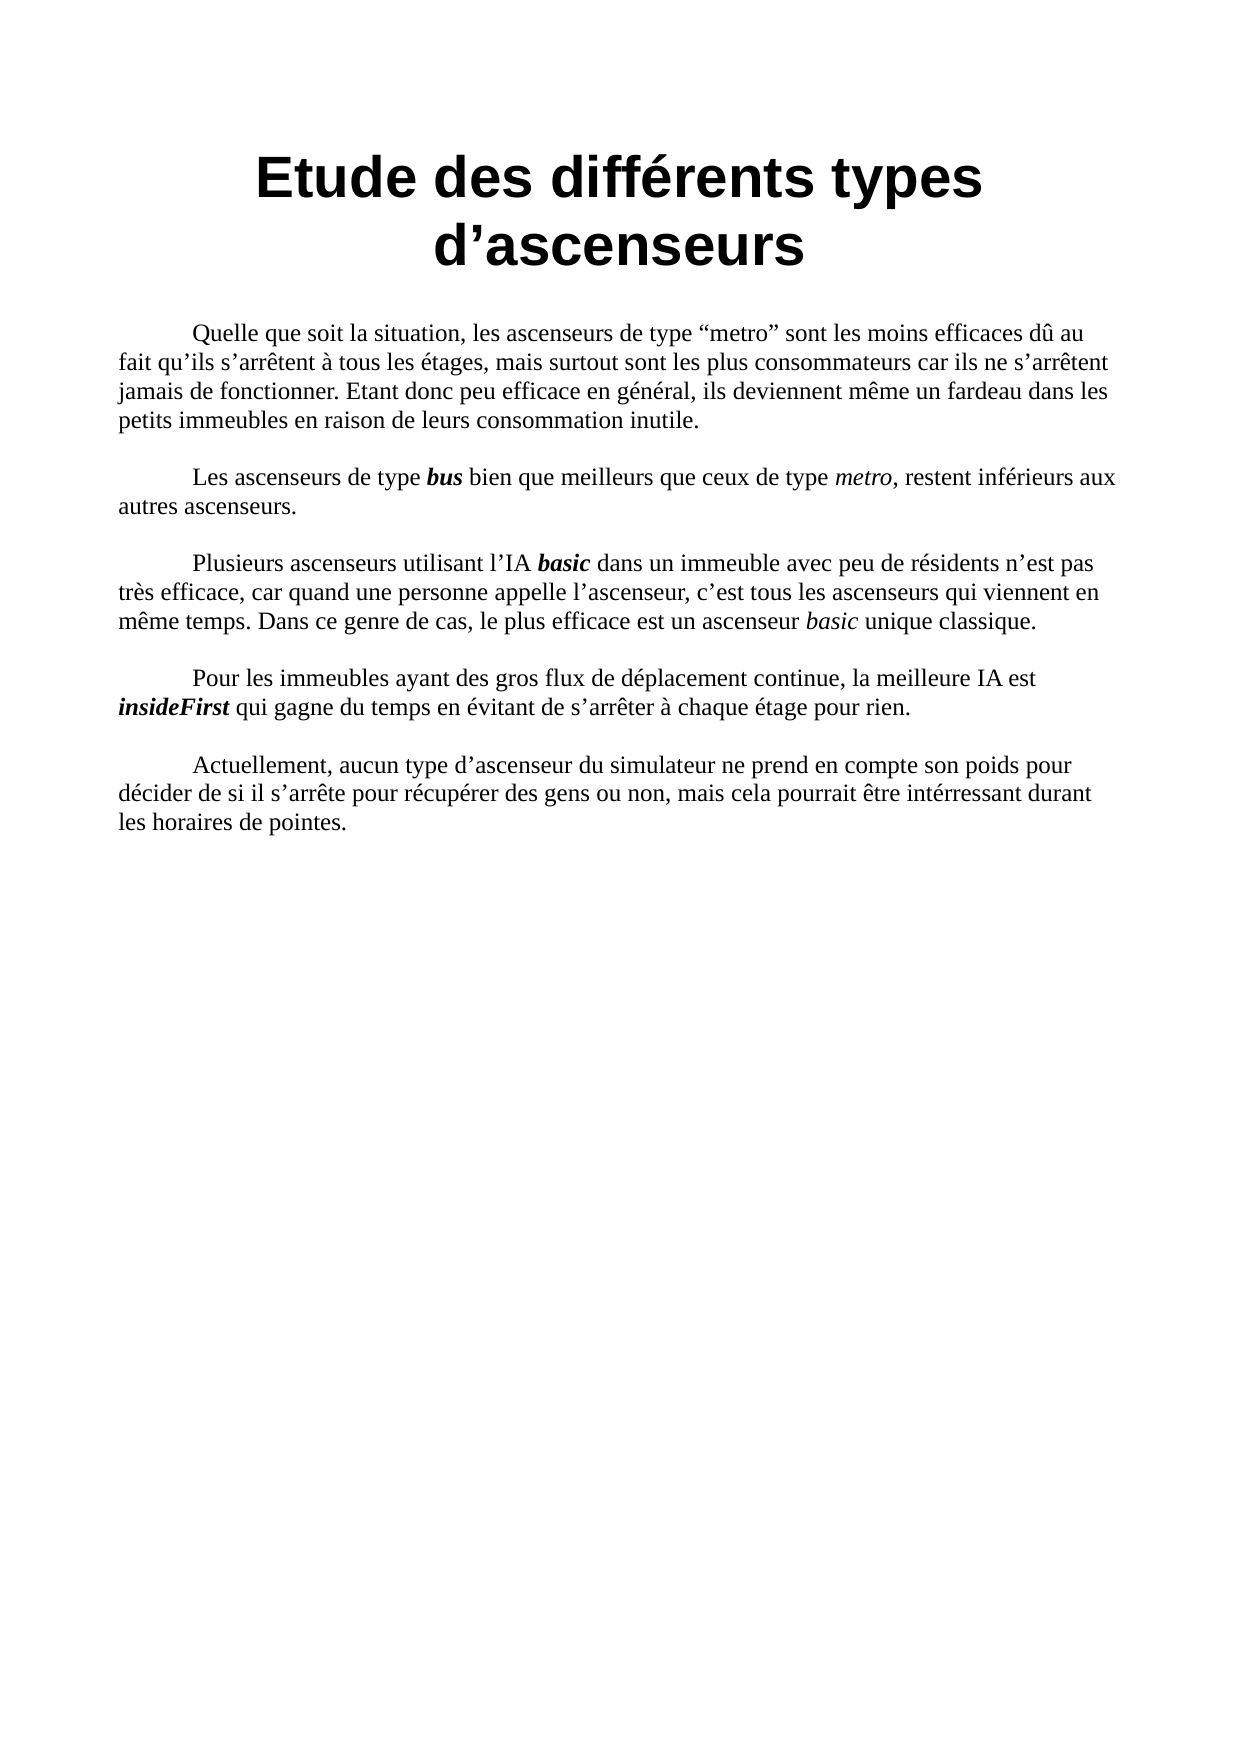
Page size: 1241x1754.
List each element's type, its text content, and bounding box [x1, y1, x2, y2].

text Plusieurs ascenseurs utilisant l’IA basic dans un immeuble avec peu de résidents n’est pas très efficace, car quand une personne appelle l’ascenseur, c’est tous les ascenseurs qui viennent en même temps. Dans ce genre de cas, le plus efficace est un ascenseur basic unique classique. [118, 548, 1122, 635]
title Etude des différents types d’ascenseurs [118, 143, 1122, 277]
text Quelle que soit la situation, les ascenseurs de type “metro” sont les moins efficaces dû au fait qu’ils s’arrêtent à tous les étages, mais surtout sont les plus consommateurs car ils ne s’arrêtent jamais de fonctionner. Etant donc peu efficace en général, ils deviennent même un fardeau dans les petits immeubles en raison de leurs consommation inutile. [118, 318, 1122, 433]
text Pour les immeubles ayant des gros flux de déplacement continue, la meilleure IA est insideFirst qui gagne du temps en évitant de s’arrêter à chaque étage pour rien. [118, 663, 1122, 721]
text Actuellement, aucun type d’ascenseur du simulateur ne prend en compte son poids pour décider de si il s’arrête pour récupérer des gens ou non, mais cela pourrait être intérressant durant les horaires de pointes. [118, 750, 1122, 836]
text Les ascenseurs de type bus bien que meilleurs que ceux de type metro, restent inférieurs aux autres ascenseurs. [118, 462, 1122, 520]
